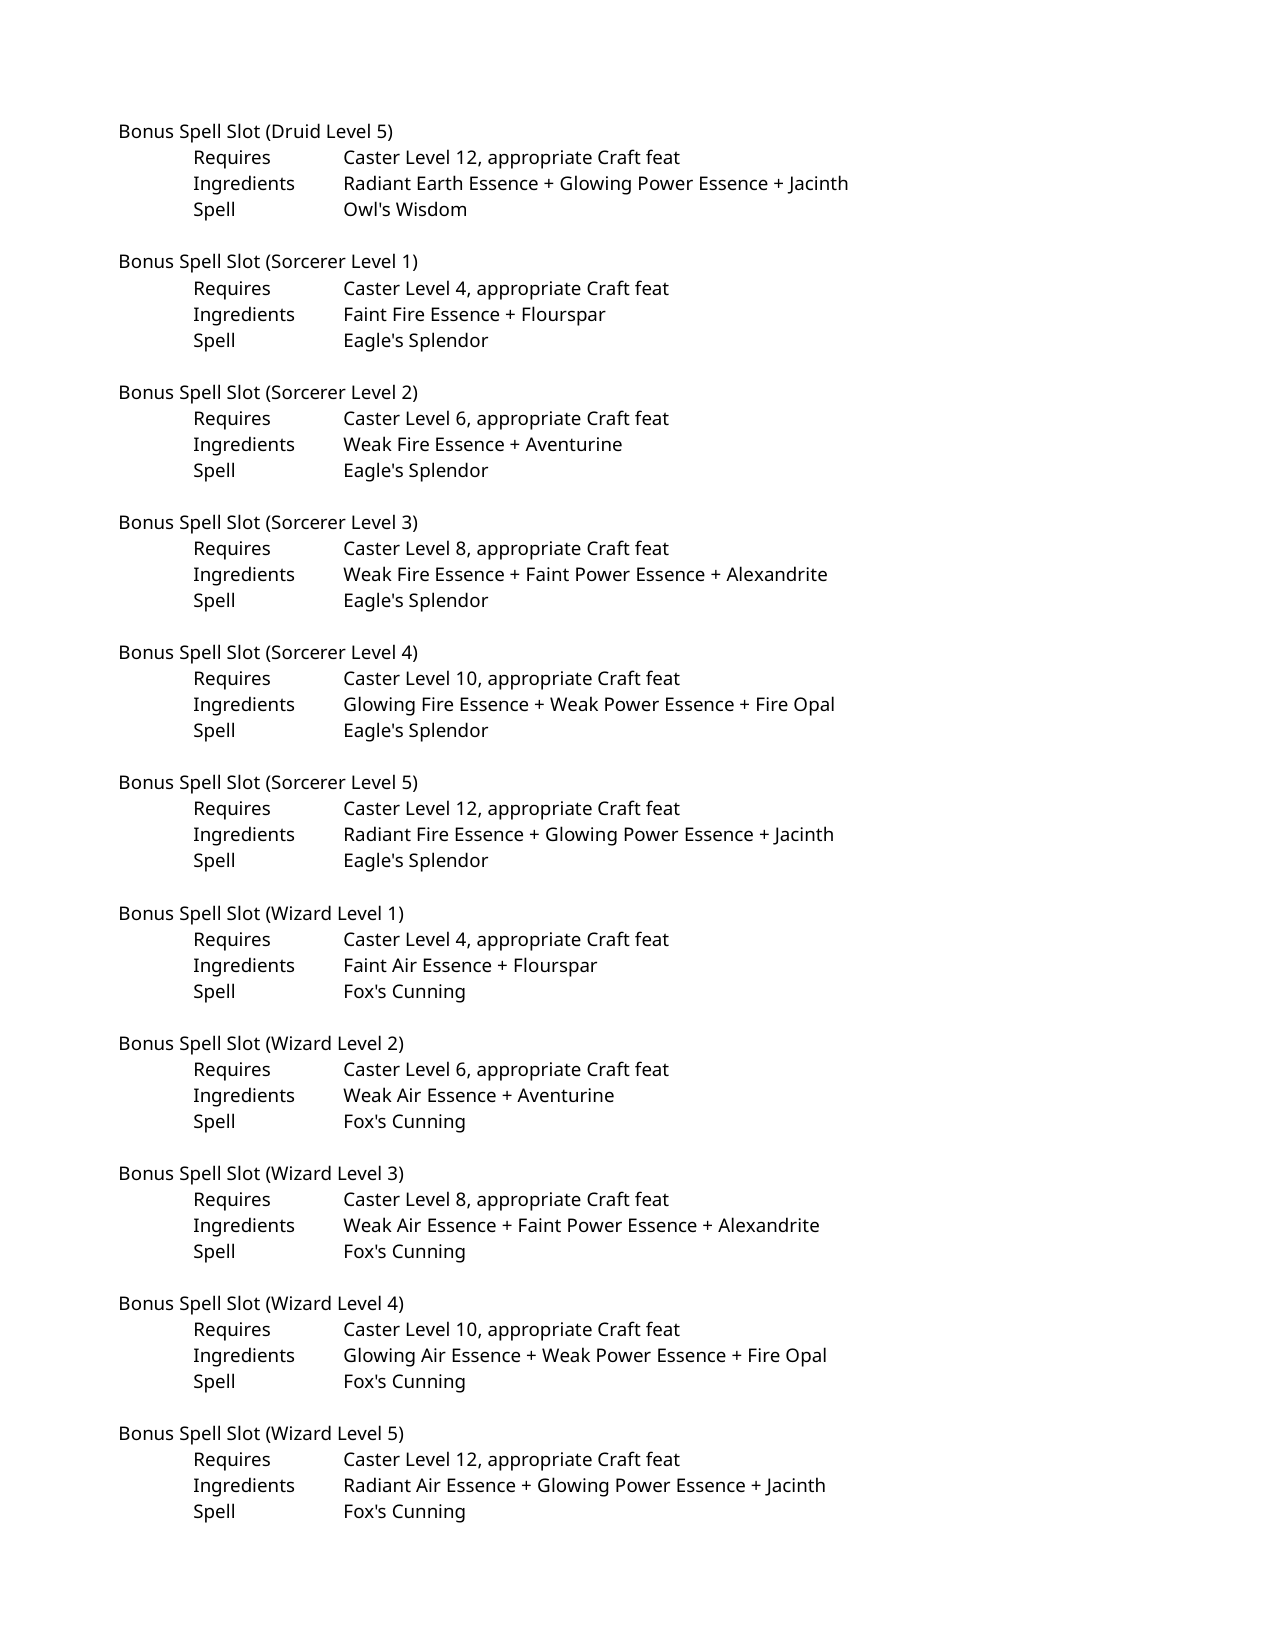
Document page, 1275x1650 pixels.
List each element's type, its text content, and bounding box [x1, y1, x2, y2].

text Ingredients Faint Air Essence + Flourspar [118, 951, 1157, 977]
text Bonus Spell Slot (Wizard Level 5) [118, 1420, 1157, 1446]
text Requires Caster Level 12, appropriate Craft feat [118, 1446, 1157, 1472]
text Spell Eagle's Splendor [118, 847, 1157, 873]
text Bonus Spell Slot (Sorcerer Level 5) [118, 769, 1157, 795]
text Spell Fox's Cunning [118, 1108, 1157, 1134]
text Spell Fox's Cunning [118, 1498, 1157, 1524]
text Requires Caster Level 4, appropriate Craft feat [118, 925, 1157, 951]
text Ingredients Radiant Fire Essence + Glowing Power Essence + Jacinth [118, 821, 1157, 847]
text Bonus Spell Slot (Sorcerer Level 3) [118, 509, 1157, 535]
text Requires Caster Level 6, appropriate Craft feat [118, 404, 1157, 431]
text Spell Fox's Cunning [118, 1238, 1157, 1264]
text Spell Eagle's Splendor [118, 587, 1157, 613]
text Ingredients Radiant Earth Essence + Glowing Power Essence + Jacinth [118, 170, 1157, 196]
text Spell Eagle's Splendor [118, 717, 1157, 743]
text Bonus Spell Slot (Sorcerer Level 2) [118, 378, 1157, 404]
text Ingredients Weak Air Essence + Faint Power Essence + Alexandrite [118, 1212, 1157, 1238]
text Bonus Spell Slot (Wizard Level 4) [118, 1290, 1157, 1316]
text Requires Caster Level 10, appropriate Craft feat [118, 1316, 1157, 1342]
text Requires Caster Level 10, appropriate Craft feat [118, 665, 1157, 691]
text Bonus Spell Slot (Wizard Level 1) [118, 899, 1157, 925]
text Spell Fox's Cunning [118, 1368, 1157, 1394]
text Bonus Spell Slot (Druid Level 5) [118, 118, 1157, 144]
text Requires Caster Level 4, appropriate Craft feat [118, 274, 1157, 300]
text Requires Caster Level 12, appropriate Craft feat [118, 144, 1157, 170]
text Requires Caster Level 8, appropriate Craft feat [118, 1186, 1157, 1212]
text Bonus Spell Slot (Wizard Level 2) [118, 1029, 1157, 1056]
text Ingredients Faint Fire Essence + Flourspar [118, 300, 1157, 326]
text Spell Eagle's Splendor [118, 326, 1157, 352]
text Bonus Spell Slot (Wizard Level 3) [118, 1160, 1157, 1186]
text Requires Caster Level 8, appropriate Craft feat [118, 535, 1157, 561]
text Spell Owl's Wisdom [118, 196, 1157, 222]
text Requires Caster Level 6, appropriate Craft feat [118, 1056, 1157, 1082]
text Ingredients Glowing Air Essence + Weak Power Essence + Fire Opal [118, 1342, 1157, 1368]
text Ingredients Weak Fire Essence + Faint Power Essence + Alexandrite [118, 561, 1157, 587]
text Spell Eagle's Splendor [118, 457, 1157, 483]
text Spell Fox's Cunning [118, 977, 1157, 1003]
text Requires Caster Level 12, appropriate Craft feat [118, 795, 1157, 821]
text Ingredients Weak Fire Essence + Aventurine [118, 431, 1157, 457]
text Bonus Spell Slot (Sorcerer Level 1) [118, 248, 1157, 274]
text Ingredients Glowing Fire Essence + Weak Power Essence + Fire Opal [118, 691, 1157, 717]
text Ingredients Radiant Air Essence + Glowing Power Essence + Jacinth [118, 1472, 1157, 1498]
text Bonus Spell Slot (Sorcerer Level 4) [118, 639, 1157, 665]
text Ingredients Weak Air Essence + Aventurine [118, 1082, 1157, 1108]
